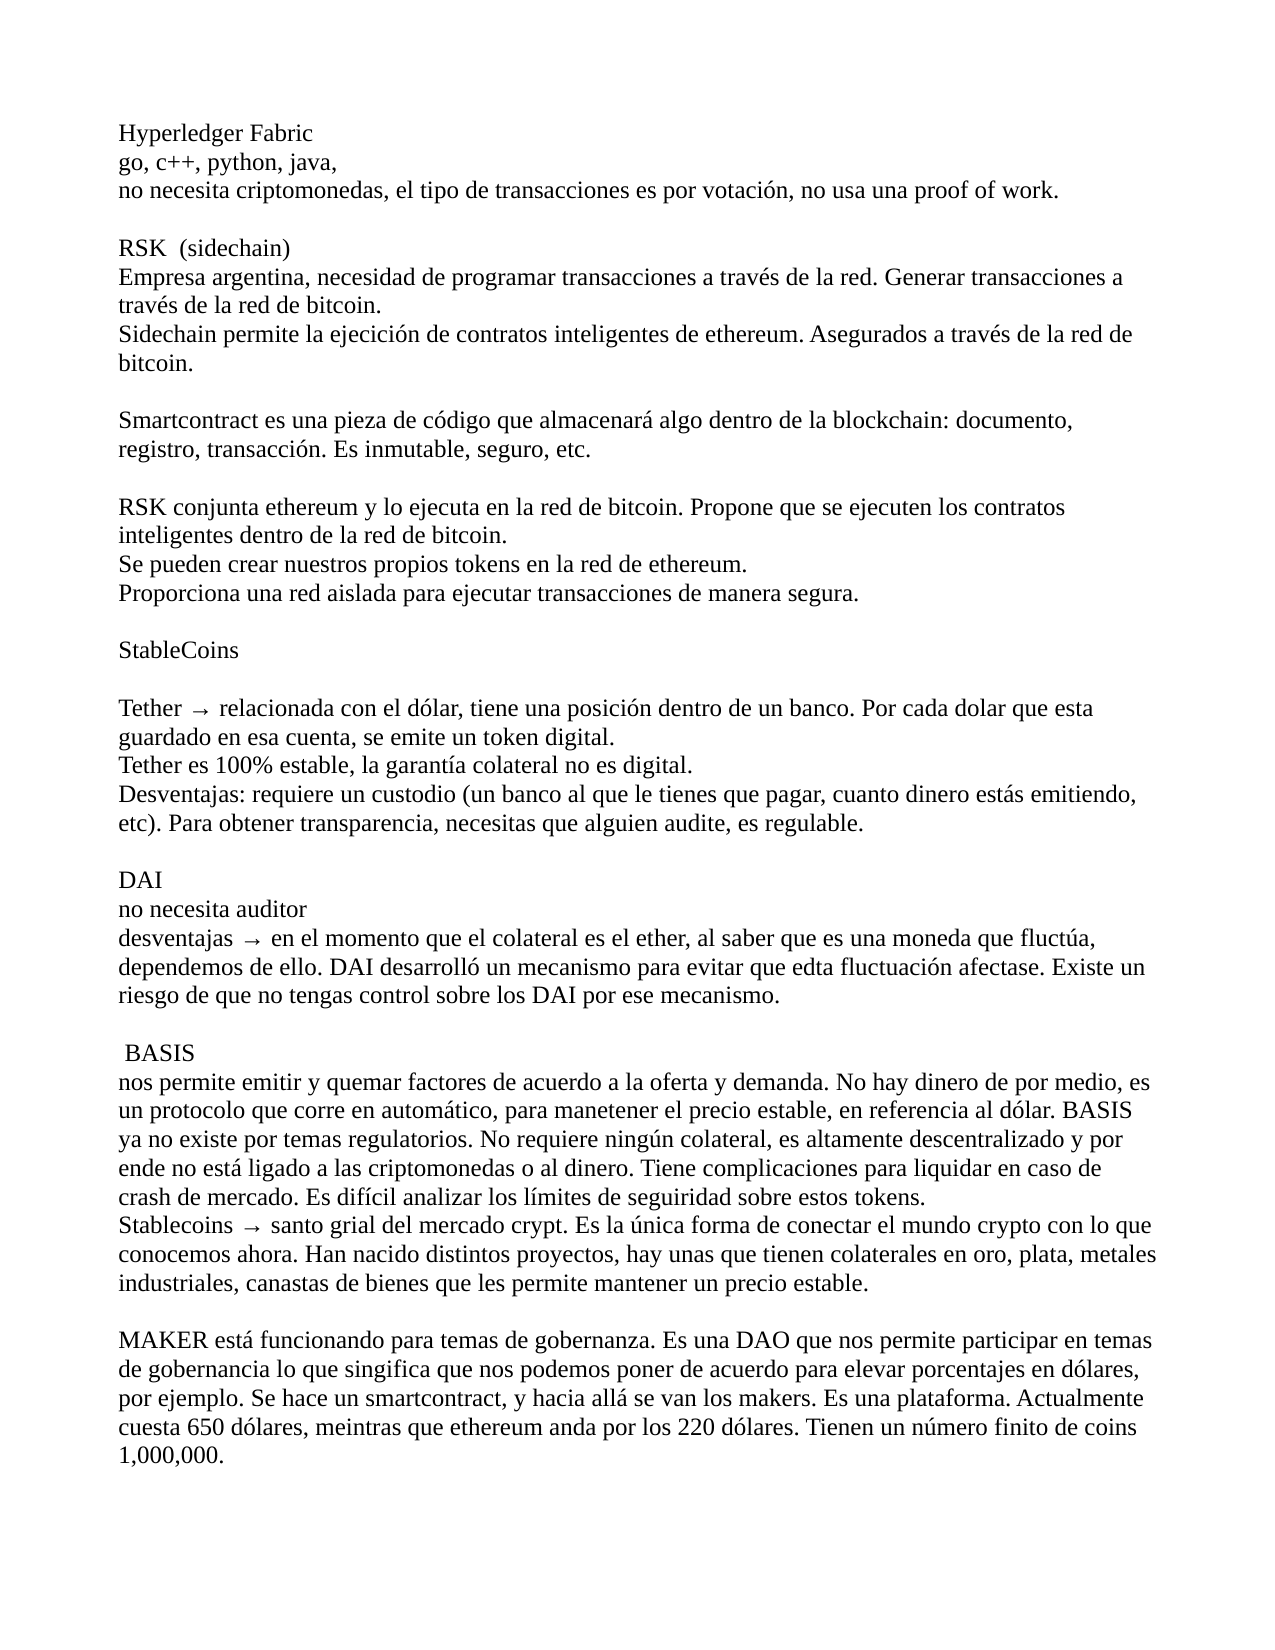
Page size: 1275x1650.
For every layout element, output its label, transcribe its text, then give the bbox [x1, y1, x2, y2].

text Desventajas: requiere un custodio (un banco al que le tienes que pagar, cuanto dinero estás emitiendo, etc). Para obtener transparencia, necesitas que alguien audite, es regulable. [118, 779, 1157, 837]
text Hyperledger Fabric [118, 118, 1157, 147]
text nos permite emitir y quemar factores de acuerdo a la oferta y demanda. No hay dinero de por medio, es un protocolo que corre en automático, para manetener el precio estable, en referencia al dólar. BASIS ya no existe por temas regulatorios. No requiere ningún colateral, es altamente descentralizado y por ende no está ligado a las criptomonedas o al dinero. Tiene complicaciones para liquidar en caso de crash de mercado. Es difícil analizar los límites de seguiridad sobre estos tokens. [118, 1067, 1157, 1211]
text no necesita auditor [118, 894, 1157, 923]
text MAKER está funcionando para temas de gobernanza. Es una DAO que nos permite participar en temas de gobernancia lo que singifica que nos podemos poner de acuerdo para elevar porcentajes en dólares, por ejemplo. Se hace un smartcontract, y hacia allá se van los makers. Es una plataforma. Actualmente cuesta 650 dólares, meintras que ethereum anda por los 220 dólares. Tienen un número finito de coins 1,000,000. [118, 1326, 1157, 1469]
text Smartcontract es una pieza de código que almacenará algo dentro de la blockchain: documento, registro, transacción. Es inmutable, seguro, etc. [118, 406, 1157, 463]
text RSK conjunta ethereum y lo ejecuta en la red de bitcoin. Propone que se ejecuten los contratos inteligentes dentro de la red de bitcoin. [118, 492, 1157, 549]
text Stablecoins → santo grial del mercado crypt. Es la única forma de conectar el mundo crypto con lo que conocemos ahora. Han nacido distintos proyectos, hay unas que tienen colaterales en oro, plata, metales industriales, canastas de bienes que les permite mantener un precio estable. [118, 1211, 1157, 1297]
text Tether es 100% estable, la garantía colateral no es digital. [118, 751, 1157, 779]
text Proporciona una red aislada para ejecutar transacciones de manera segura. [118, 578, 1157, 607]
text go, c++, python, java, [118, 147, 1157, 176]
text no necesita criptomonedas, el tipo de transacciones es por votación, no usa una proof of work. [118, 176, 1157, 204]
text BASIS [118, 1038, 1157, 1067]
text Sidechain permite la ejecición de contratos inteligentes de ethereum. Asegurados a través de la red de bitcoin. [118, 319, 1157, 377]
text Se pueden crear nuestros propios tokens en la red de ethereum. [118, 549, 1157, 578]
text Empresa argentina, necesidad de programar transacciones a través de la red. Generar transacciones a través de la red de bitcoin. [118, 262, 1157, 319]
text RSK (sidechain) [118, 233, 1157, 262]
text DAI [118, 866, 1157, 894]
text desventajas → en el momento que el colateral es el ether, al saber que es una moneda que fluctúa, dependemos de ello. DAI desarrolló un mecanismo para evitar que edta fluctuación afectase. Existe un riesgo de que no tengas control sobre los DAI por ese mecanismo. [118, 923, 1157, 1009]
text Tether → relacionada con el dólar, tiene una posición dentro de un banco. Por cada dolar que esta guardado en esa cuenta, se emite un token digital. [118, 693, 1157, 751]
text StableCoins [118, 636, 1157, 664]
